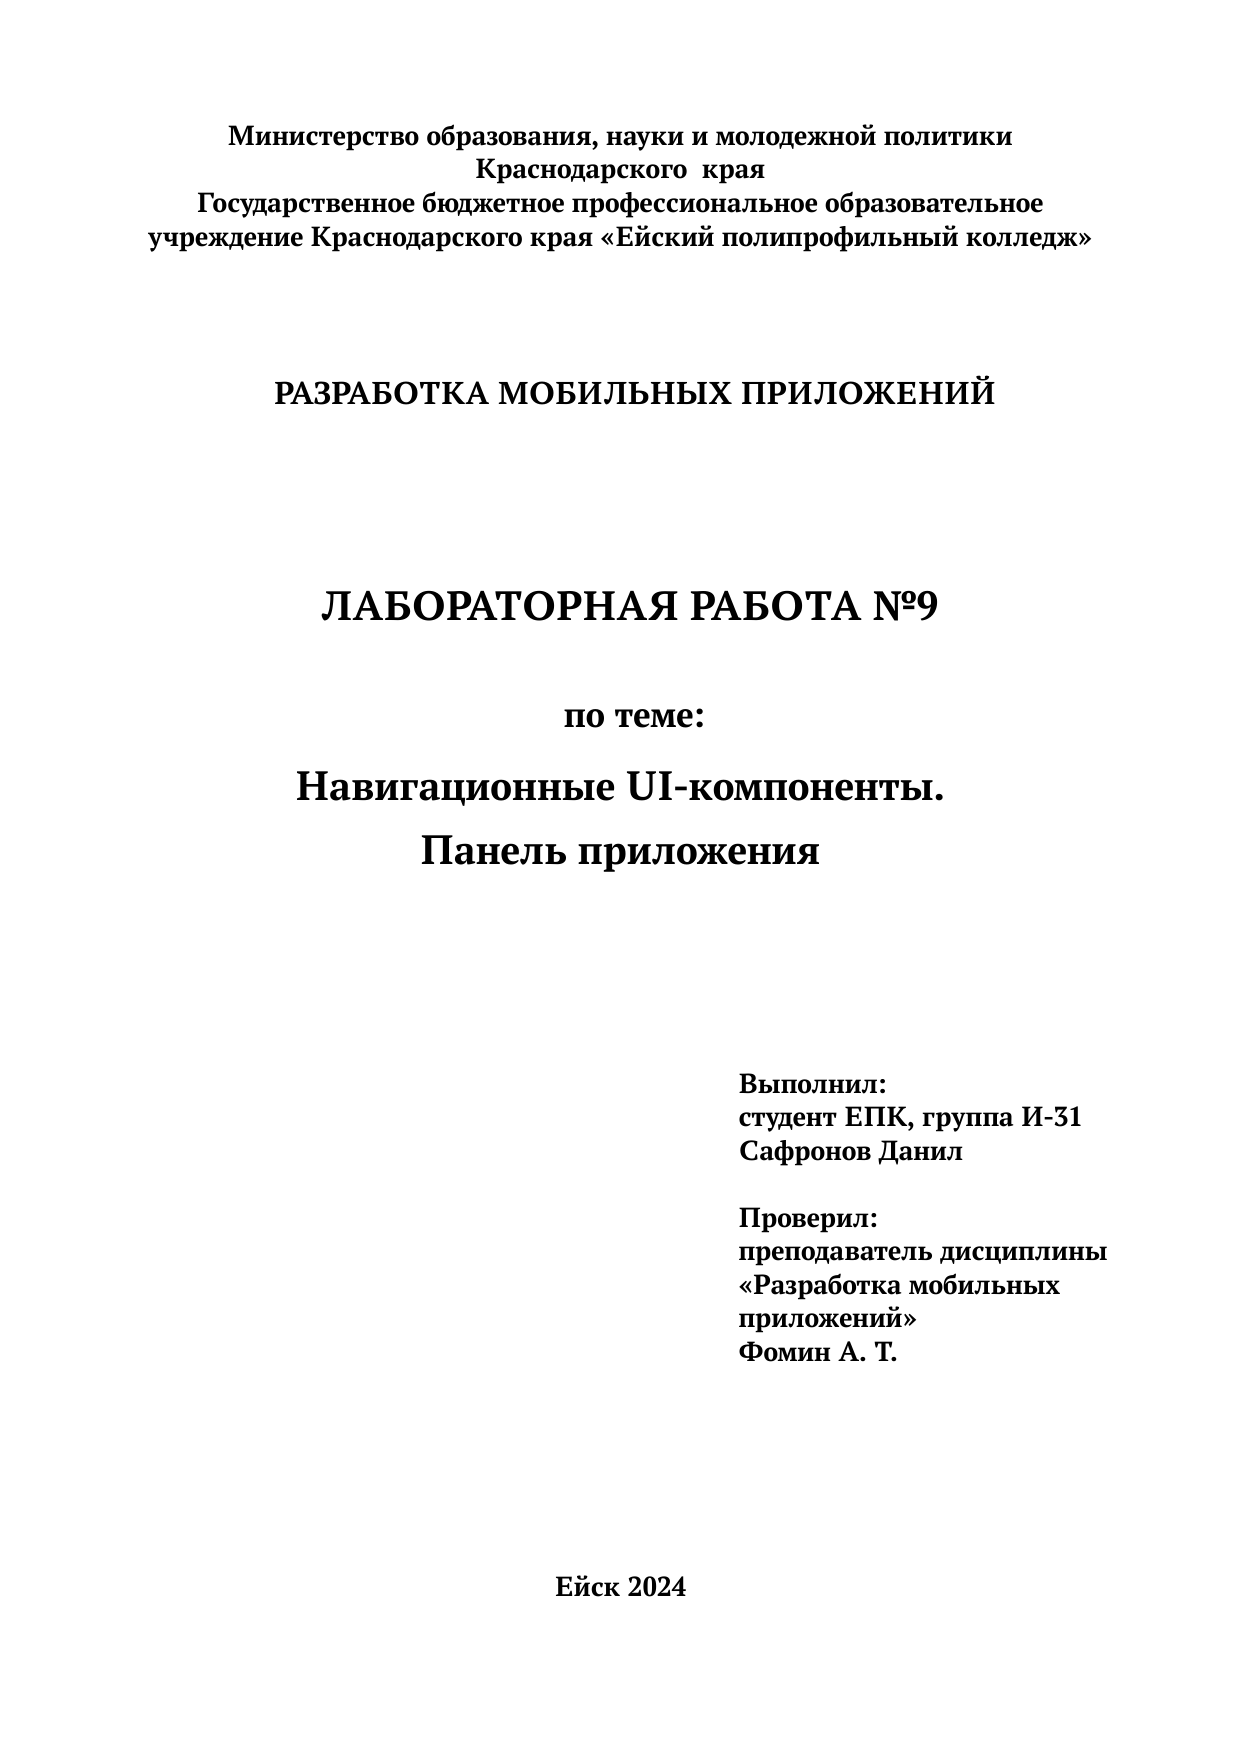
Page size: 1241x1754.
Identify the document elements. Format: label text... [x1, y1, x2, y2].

subtitle Панель приложения [118, 824, 1122, 874]
text студент ЕПК, группа И-31 [738, 1099, 1122, 1133]
text Проверил: [738, 1200, 1122, 1233]
text Министерство образования, науки и молодежной политики [118, 118, 1122, 152]
text Государственное бюджетное профессиональное образовательное учреждение Краснодарского края «Ейский полипрофильный колледж» [118, 185, 1122, 252]
text Краснодарского края [118, 152, 1122, 185]
text Сафронов Данил [738, 1133, 1122, 1166]
text РАЗРАБОТКА МОБИЛЬНЫХ ПРИЛОЖЕНИЙ [148, 373, 1122, 411]
text Фомин А. Т. [738, 1334, 1122, 1368]
subtitle ЛАБОРАТОРНАЯ РАБОТА №9 [136, 580, 1122, 630]
text Выполнил: [738, 1066, 1122, 1099]
text по теме: [148, 692, 1122, 736]
text преподаватель дисциплины «Разработка мобильных приложений» [738, 1233, 1122, 1334]
text Ейск 2024 [118, 1569, 1122, 1602]
subtitle Навигационные UI-компоненты. [118, 759, 1122, 809]
